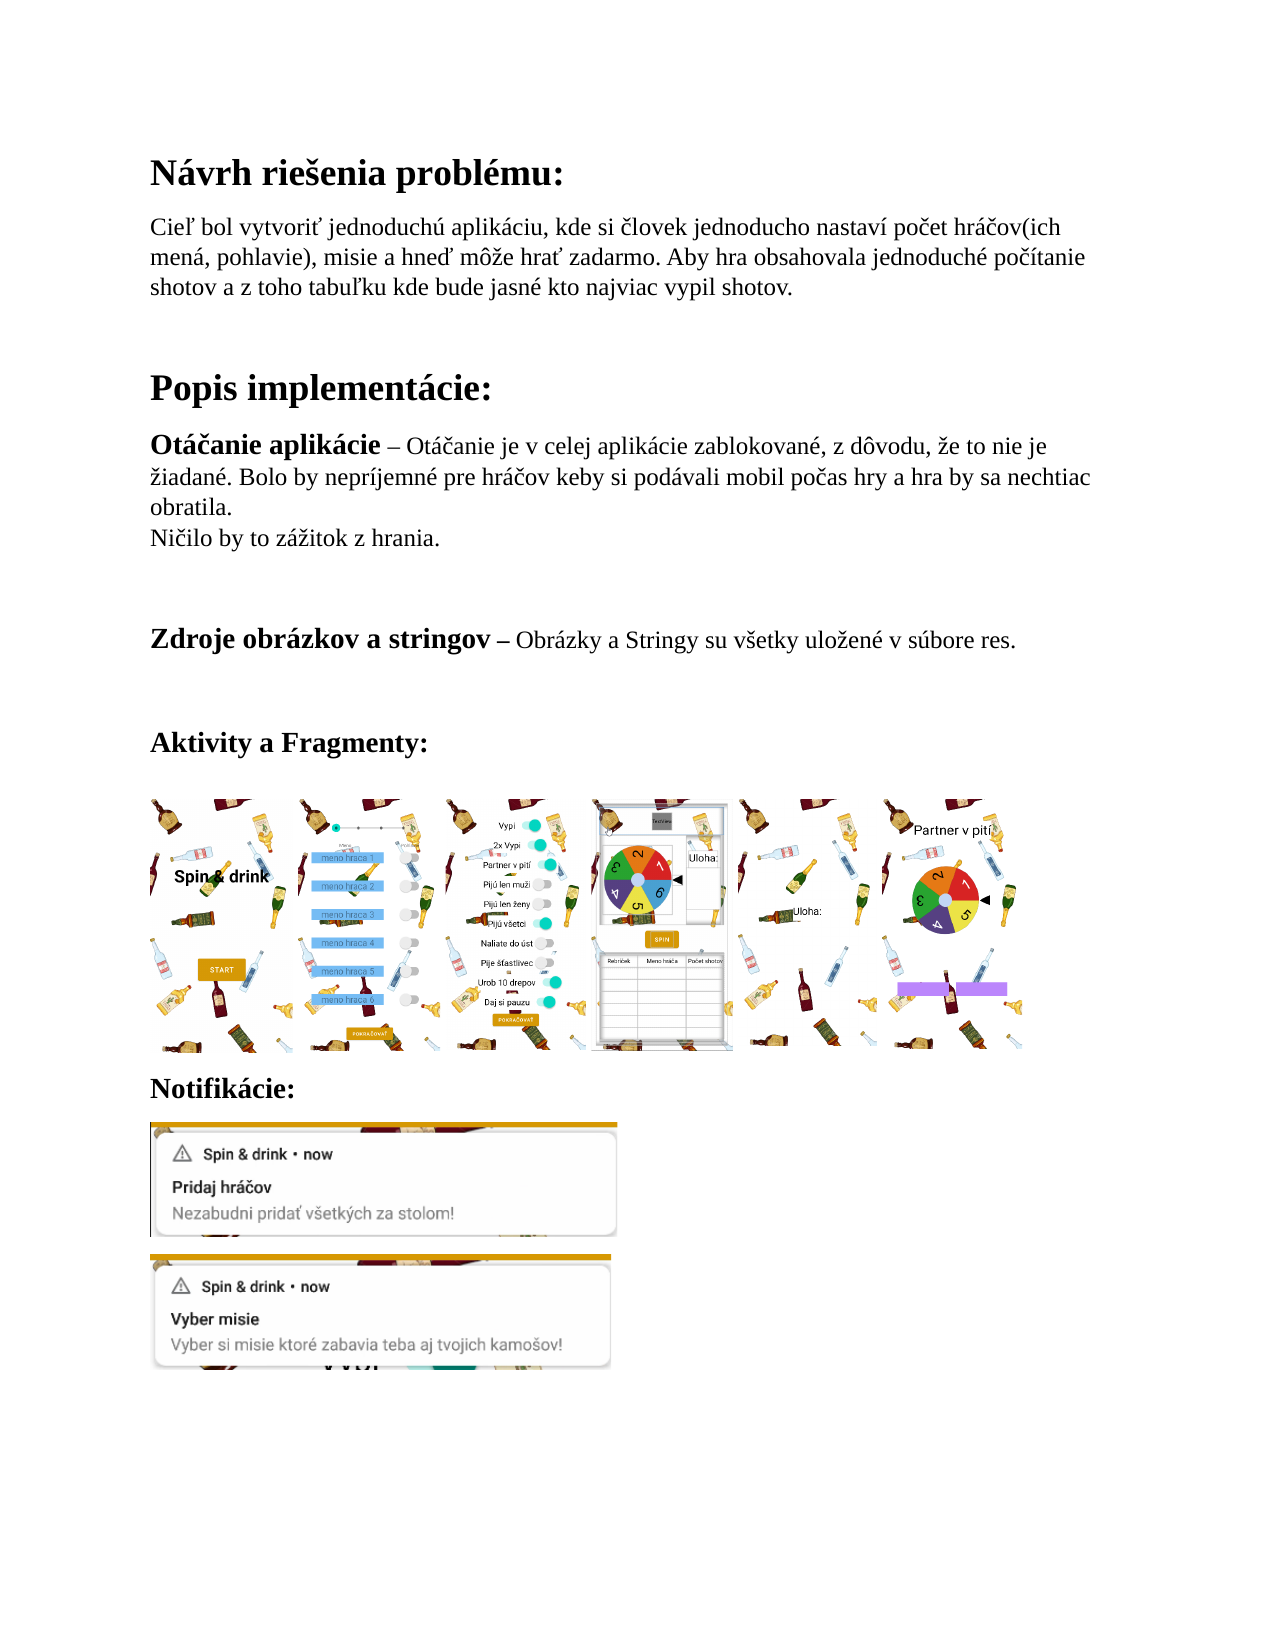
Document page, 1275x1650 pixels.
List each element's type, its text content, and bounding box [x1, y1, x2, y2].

text Notifikácie: [150, 1071, 1125, 1104]
text Návrh riešenia problému: [150, 150, 1125, 193]
text Popis implementácie: [150, 366, 1125, 409]
text Aktivity a Fragmenty: [150, 725, 1125, 758]
text Otáčanie aplikácie – Otáčanie je v celej aplikácie zablokované, z dôvodu, že to nie je žiadané. Bolo by nepríjemné pre hráčov keby si podávali mobil počas hry a hra by sa nechtiac obratila. Ničilo by to zážitok z hrania. [150, 427, 1125, 551]
text Zdroje obrázkov a stringov – Obrázky a Stringy su všetky uložené v súbore res. [150, 621, 1125, 655]
text Cieľ bol vytvoriť jednoduchú aplikáciu, kde si človek jednoducho nastaví počet hráčov(ich mená, pohlavie), misie a hneď môže hrať zadarmo. Aby hra obsahovala jednoduché počítanie shotov a z toho tabuľku kde bude jasné kto najviac vypil shotov. [150, 212, 1125, 301]
